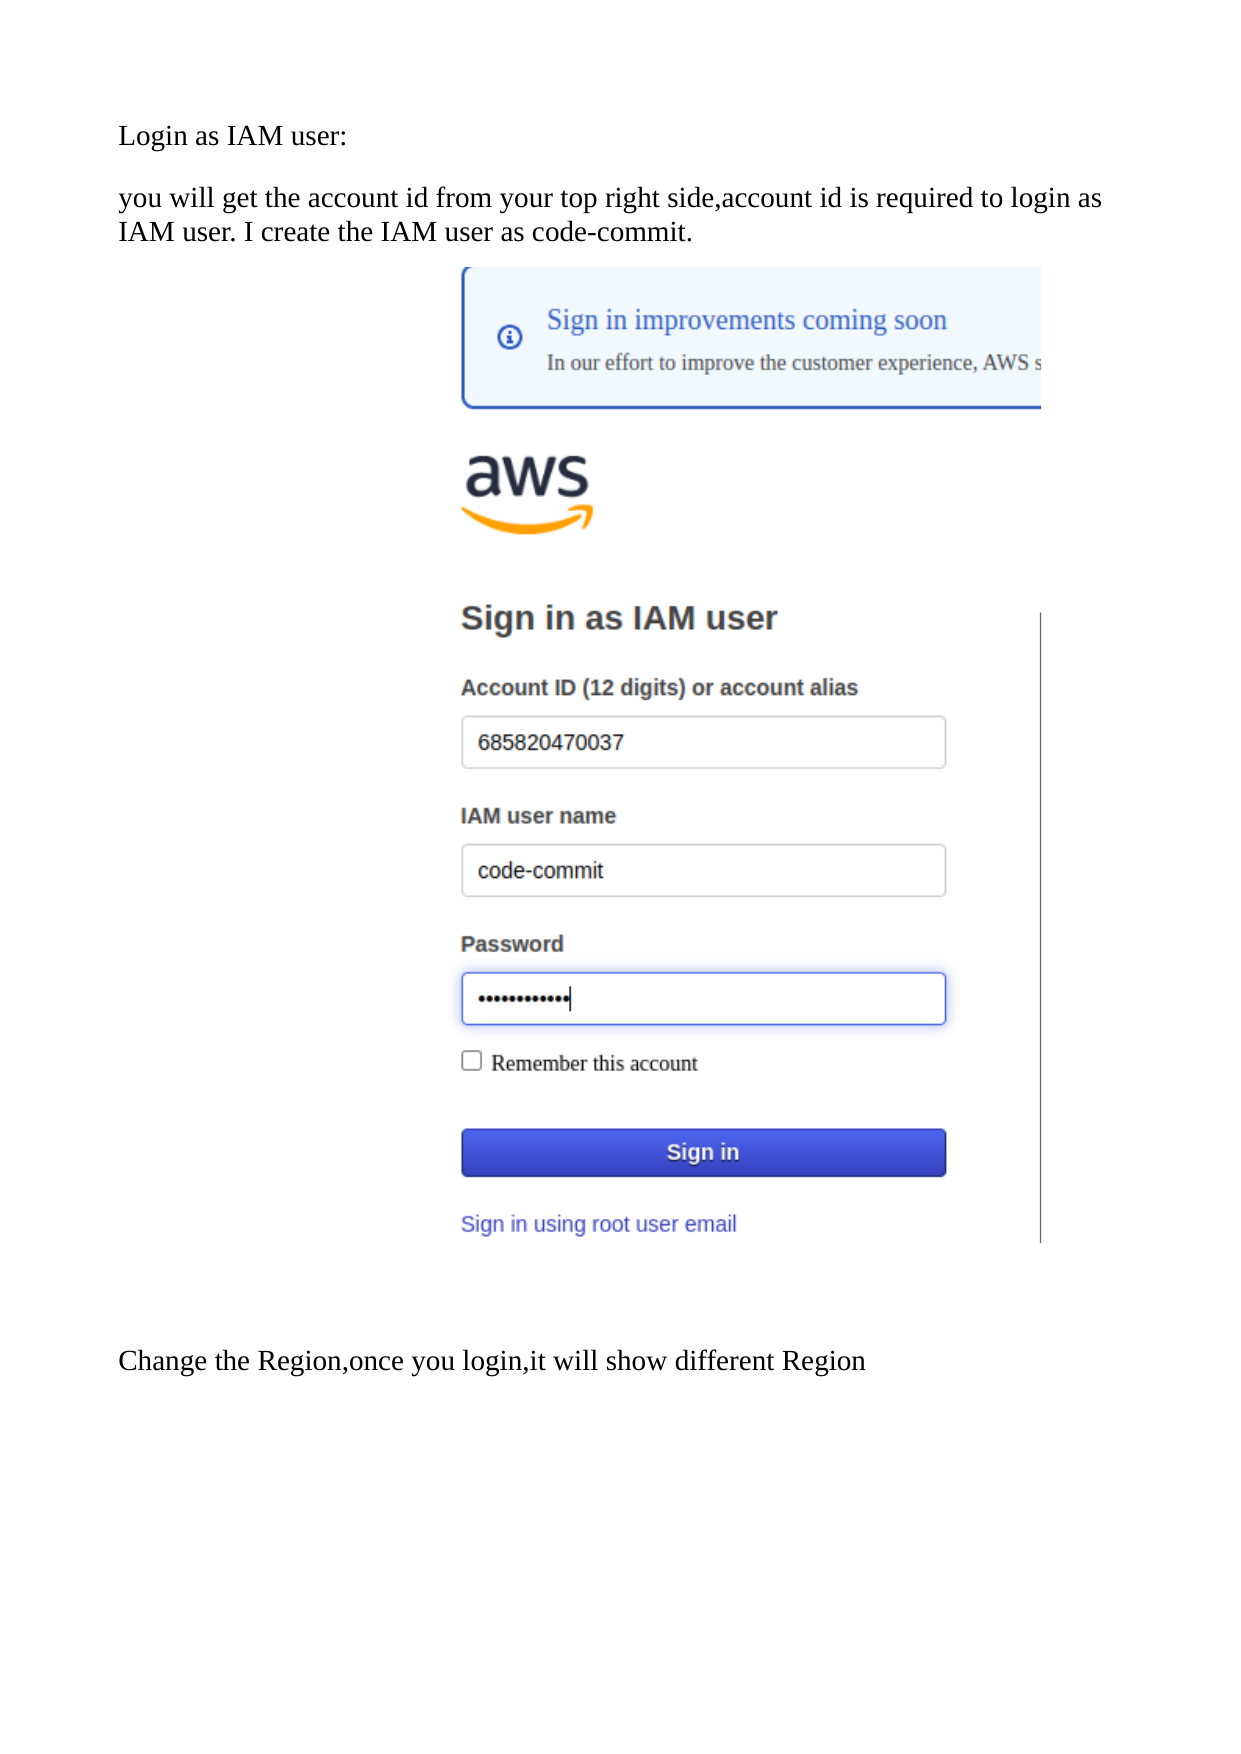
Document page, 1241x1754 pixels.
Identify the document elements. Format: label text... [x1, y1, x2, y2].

text Change the Region,once you login,it will show different Region [118, 1343, 1122, 1377]
text Login as IAM user: [118, 118, 1122, 152]
text you will get the account id from your top right side,account id is required to login as IAM user. I create the IAM user as code-commit. [118, 180, 1122, 247]
picture [199, 267, 1042, 1243]
